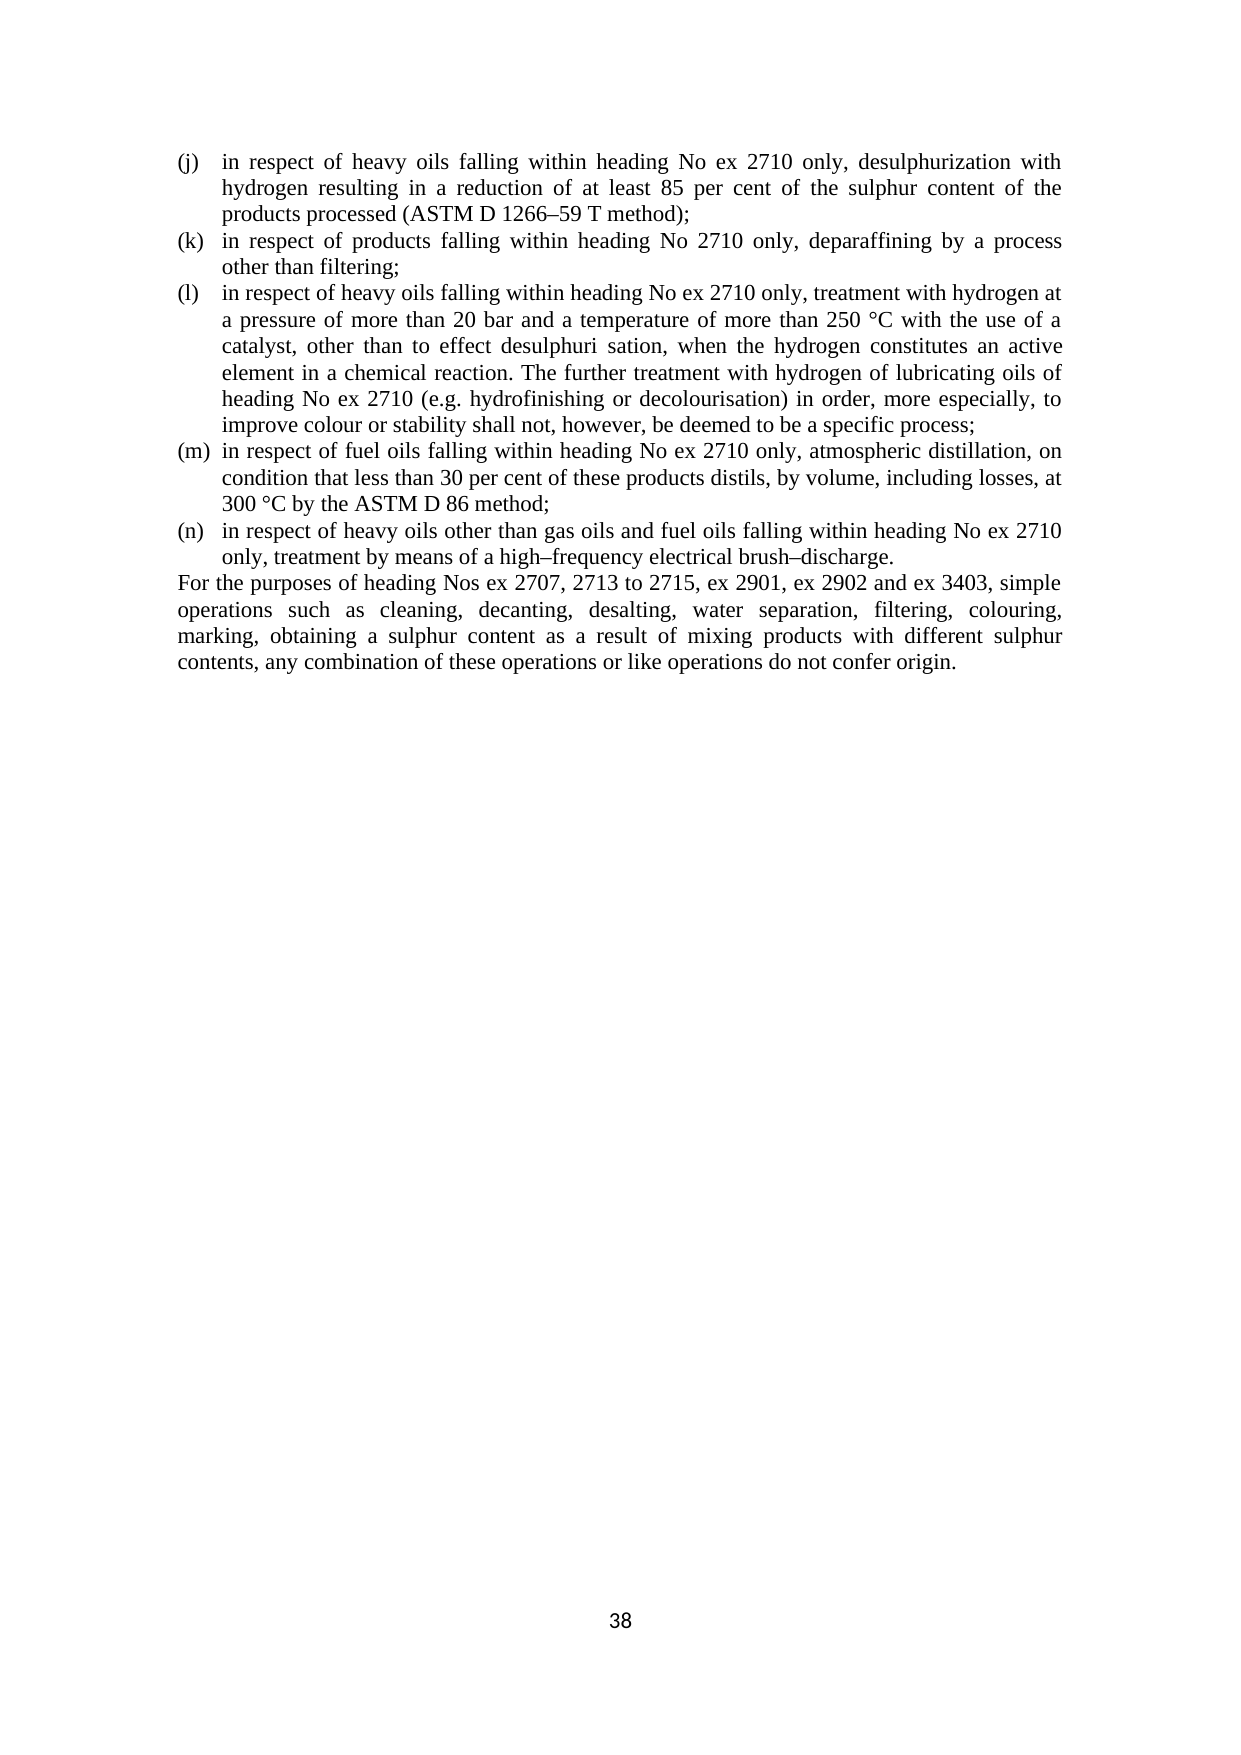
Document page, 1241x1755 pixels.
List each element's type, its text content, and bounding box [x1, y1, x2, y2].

text (n) in respect of heavy oils other than gas oils and fuel oils falling within heading No ex 2710 only, treatment by means of a high–frequency electrical brush–discharge. [177, 517, 1063, 569]
text (j) in respect of heavy oils falling within heading No ex 2710 only, desulphurization with hydrogen resulting in a reduction of at least 85 per cent of the sulphur content of the products processed (ASTM D 1266–59 T method); [177, 148, 1063, 227]
text (k) in respect of products falling within heading No 2710 only, deparaffining by a process other than filtering; [177, 227, 1063, 279]
text (m) in respect of fuel oils falling within heading No ex 2710 only, atmospheric distillation, on condition that less than 30 per cent of these products distils, by volume, including losses, at 300 °C by the ASTM D 86 method; [177, 438, 1063, 517]
text (l) in respect of heavy oils falling within heading No ex 2710 only, treatment with hydrogen at a pressure of more than 20 bar and a temperature of more than 250 °C with the use of a catalyst, other than to effect desulphuri­ sation, when the hydrogen constitutes an active element in a chemical reaction. The further treatment with hydrogen of lubricating oils of heading No ex 2710 (e.g. hydrofinishing or decolourisation) in order, more especially, to improve colour or stability shall not, however, be deemed to be a specific process; [177, 279, 1063, 438]
text For the purposes of heading Nos ex 2707, 2713 to 2715, ex 2901, ex 2902 and ex 3403, simple operations such as cleaning, decanting, desalting, water separation, filtering, colouring, marking, obtaining a sulphur content as a result of mixing products with different sulphur contents, any combination of these operations or like operations do not confer origin. [177, 569, 1063, 675]
